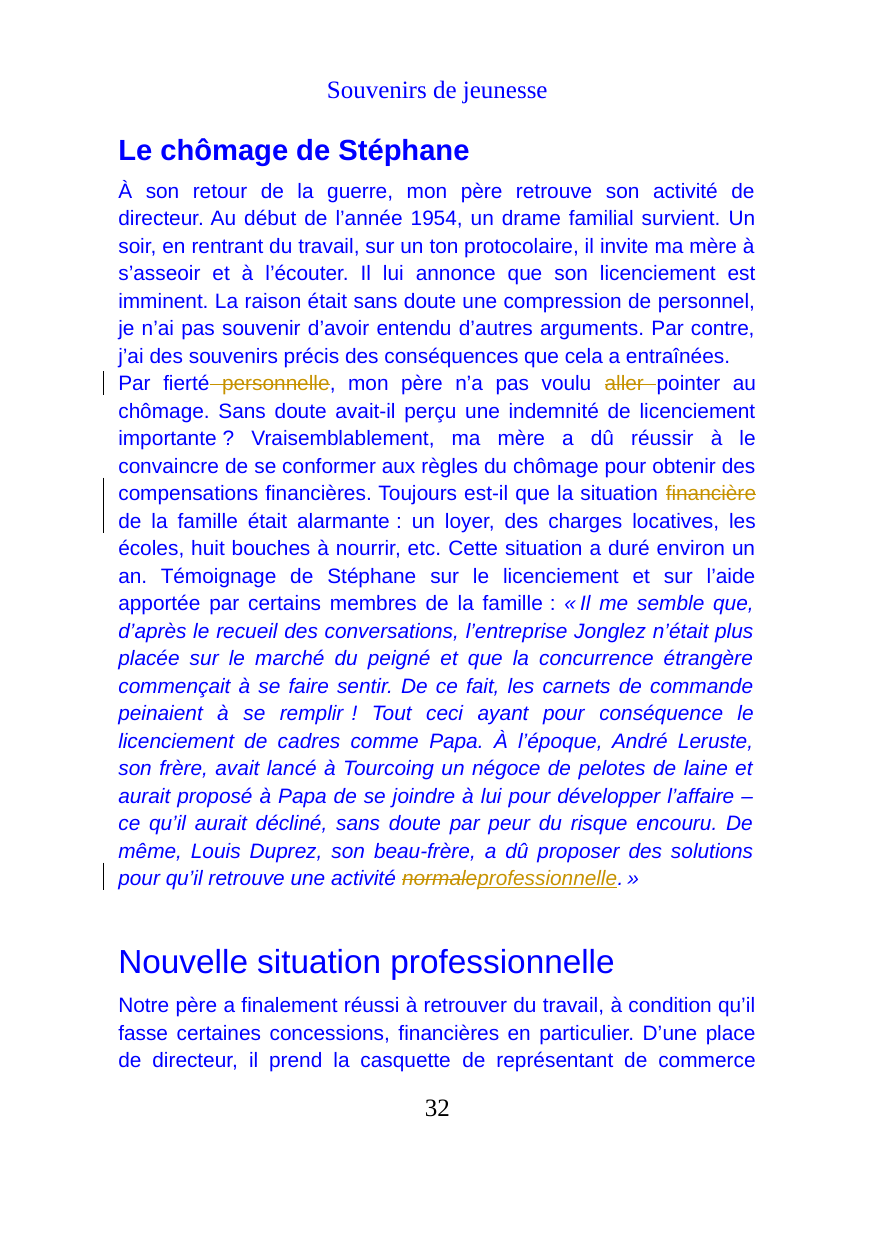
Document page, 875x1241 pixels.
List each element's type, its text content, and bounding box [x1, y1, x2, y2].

text À son retour de la guerre, mon père retrouve son activité de directeur. Au début de l’année 1954, un drame familial survient. Un soir, en rentrant du travail, sur un ton protocolaire, il invite ma mère à s’asseoir et à l’écouter. Il lui annonce que son licenciement est imminent. La raison était sans doute une compression de personnel, je n’ai pas souvenir d’avoir entendu d’autres arguments. Par contre, j’ai des souvenirs précis des conséquences que cela a entraînées. [118, 178, 756, 367]
text Par fierté, mon père n’a pas voulu pointer au chômage. Sans doute avait-il perçu une indemnité de licenciement importante ? Vraisemblablement, ma mère a dû réussir à le convaincre de se conformer aux règles du chômage pour obtenir des compensations financières. Toujours est-il que la situation de la famille était alarmante : un loyer, des charges locatives, les écoles, huit bouches à nourrir, etc. Cette situation a duré environ un an. Témoignage de Stéphane sur le licenciement et sur l’aide apportée par certains membres de la famille : « Il me semble que, d’après le recueil des conversations, l’entreprise Jonglez n’était plus placée sur le marché du peigné et que la concurrence étrangère commençait à se faire sentir. De ce fait, les carnets de commande peinaient à se remplir ! Tout ceci ayant pour conséquence le licenciement de cadres comme Papa. À l’époque, André Leruste, son frère, avait lancé à Tourcoing un négoce de pelotes de laine et aurait proposé à Papa de se joindre à lui pour développer l’affaire – ce qu’il aurait décliné, sans doute par peur du risque encouru. De même, Louis Duprez, son beau-frère, a dû proposer des solutions pour qu’il retrouve une activité professionnelle. » [118, 371, 756, 890]
text Notre père a finalement réussi à retrouver du travail, à condition qu’il fasse certaines concessions, financières en particulier. D’une place de directeur, il prend la casquette de représentant de commerce pour une usine textile tourquennoise (Établissement Motte Dewavrin). Son activité consiste essentiellement à effectuer des tournées de trois semaines en clientèle. [118, 993, 756, 1072]
subtitle Nouvelle situation professionnelle [118, 942, 756, 980]
subtitle Le chômage de Stéphane [118, 132, 756, 166]
